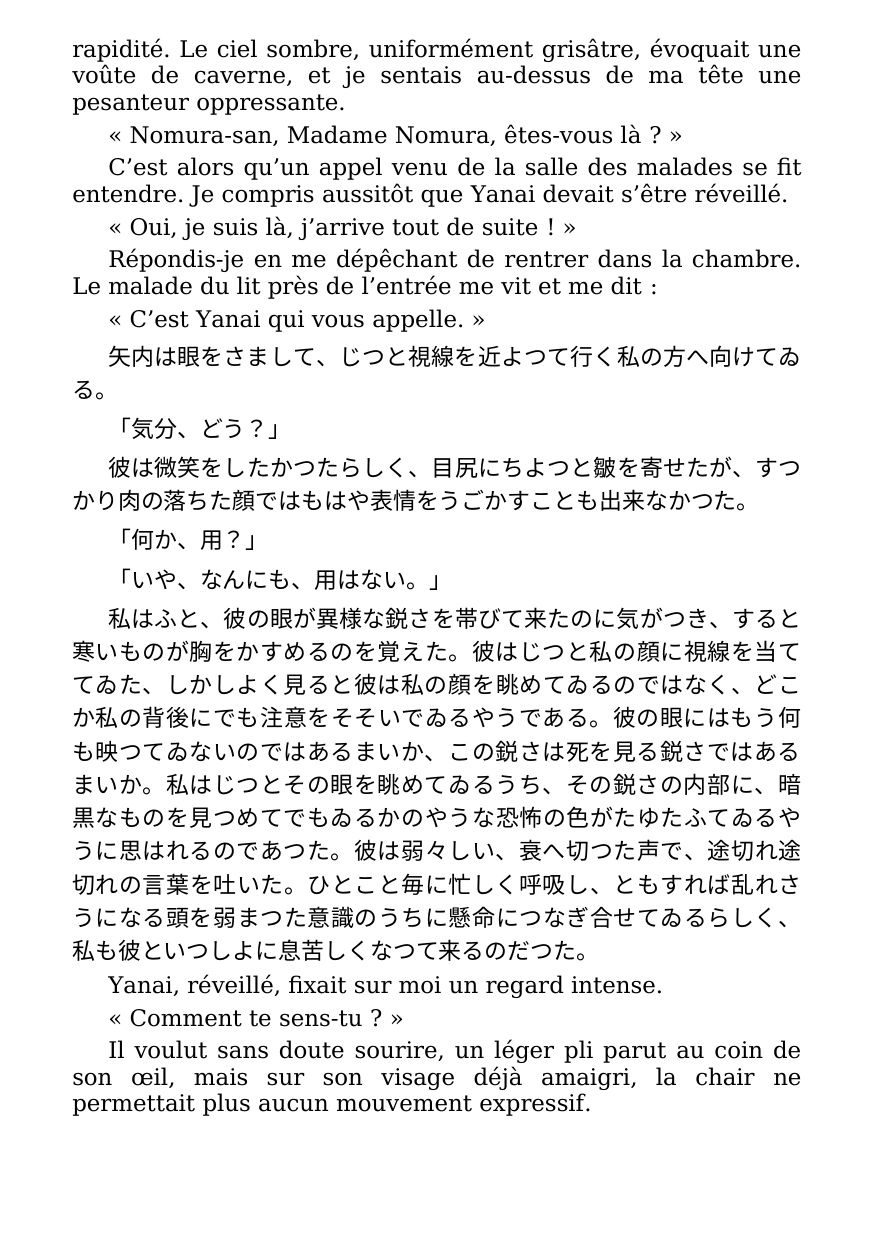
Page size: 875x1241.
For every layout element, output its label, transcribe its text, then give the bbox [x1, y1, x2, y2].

text rapidité. Le ciel sombre, uniformément grisâtre, évoquait une voûte de caverne, et je sentais au-dessus de ma tête une pesanteur oppressante. [72, 36, 802, 116]
text « Oui, je suis là, j’arrive tout de suite ! » [72, 214, 802, 241]
text 「いや、なんにも、用はない。」 [72, 561, 802, 595]
text C’est alors qu’un appel venu de la salle des malades se fit entendre. Je compris aussitôt que Yanai devait s’être réveillé. [72, 154, 802, 208]
text 私はふと、彼の眼が異様な鋭さを帯びて来たのに気がつき、すると寒いものが胸をかすめるのを覚えた。彼はじつと私の顔に視線を当ててゐた、しかしよく見ると彼は私の顔を眺めてゐるのではなく、どこか私の背後にでも注意をそそいでゐるやうである。彼の眼にはもう何も映つてゐないのではあるまいか、この鋭さは死を見る鋭さではあるまいか。私はじつとその眼を眺めてゐるうち、その鋭さの内部に、暗黒なものを見つめてでもゐるかのやうな恐怖の色がたゆたふてゐるやうに思はれるのであつた。彼は弱々しい、衰へ切つた声で、途切れ途切れの言葉を吐いた。ひとこと毎に忙しく呼吸し、ともすれば乱れさうになる頭を弱まつた意識のうちに懸命につなぎ合せてゐるらしく、私も彼といつしよに息苦しくなつて来るのだつた。 [72, 601, 802, 966]
text 「何か、用？」 [72, 522, 802, 556]
text « Comment te sens-tu ? » [72, 1005, 802, 1031]
text 「気分、どう？」 [72, 411, 802, 444]
text « C’est Yanai qui vous appelle. » [72, 306, 802, 332]
text « Nomura-san, Madame Nomura, êtes-vous là ? » [72, 122, 802, 149]
text Yanai, réveillé, fixait sur moi un regard intense. [72, 972, 802, 999]
text 彼は微笑をしたかつたらしく、目尻にちよつと皺を寄せたが、すつかり肉の落ちた顔ではもはや表情をうごかすことも出来なかつた。 [72, 450, 802, 516]
text 矢内は眼をさまして、じつと視線を近よつて行く私の方へ向けてゐる。 [72, 338, 802, 405]
text Répondis-je en me dépêchant de rentrer dans la chambre. Le malade du lit près de l’entrée me vit et me dit : [72, 246, 802, 300]
text Il voulut sans doute sourire, un léger pli parut au coin de son œil, mais sur son visage déjà amaigri, la chair ne permettait plus aucun mouvement expressif. [72, 1037, 802, 1117]
